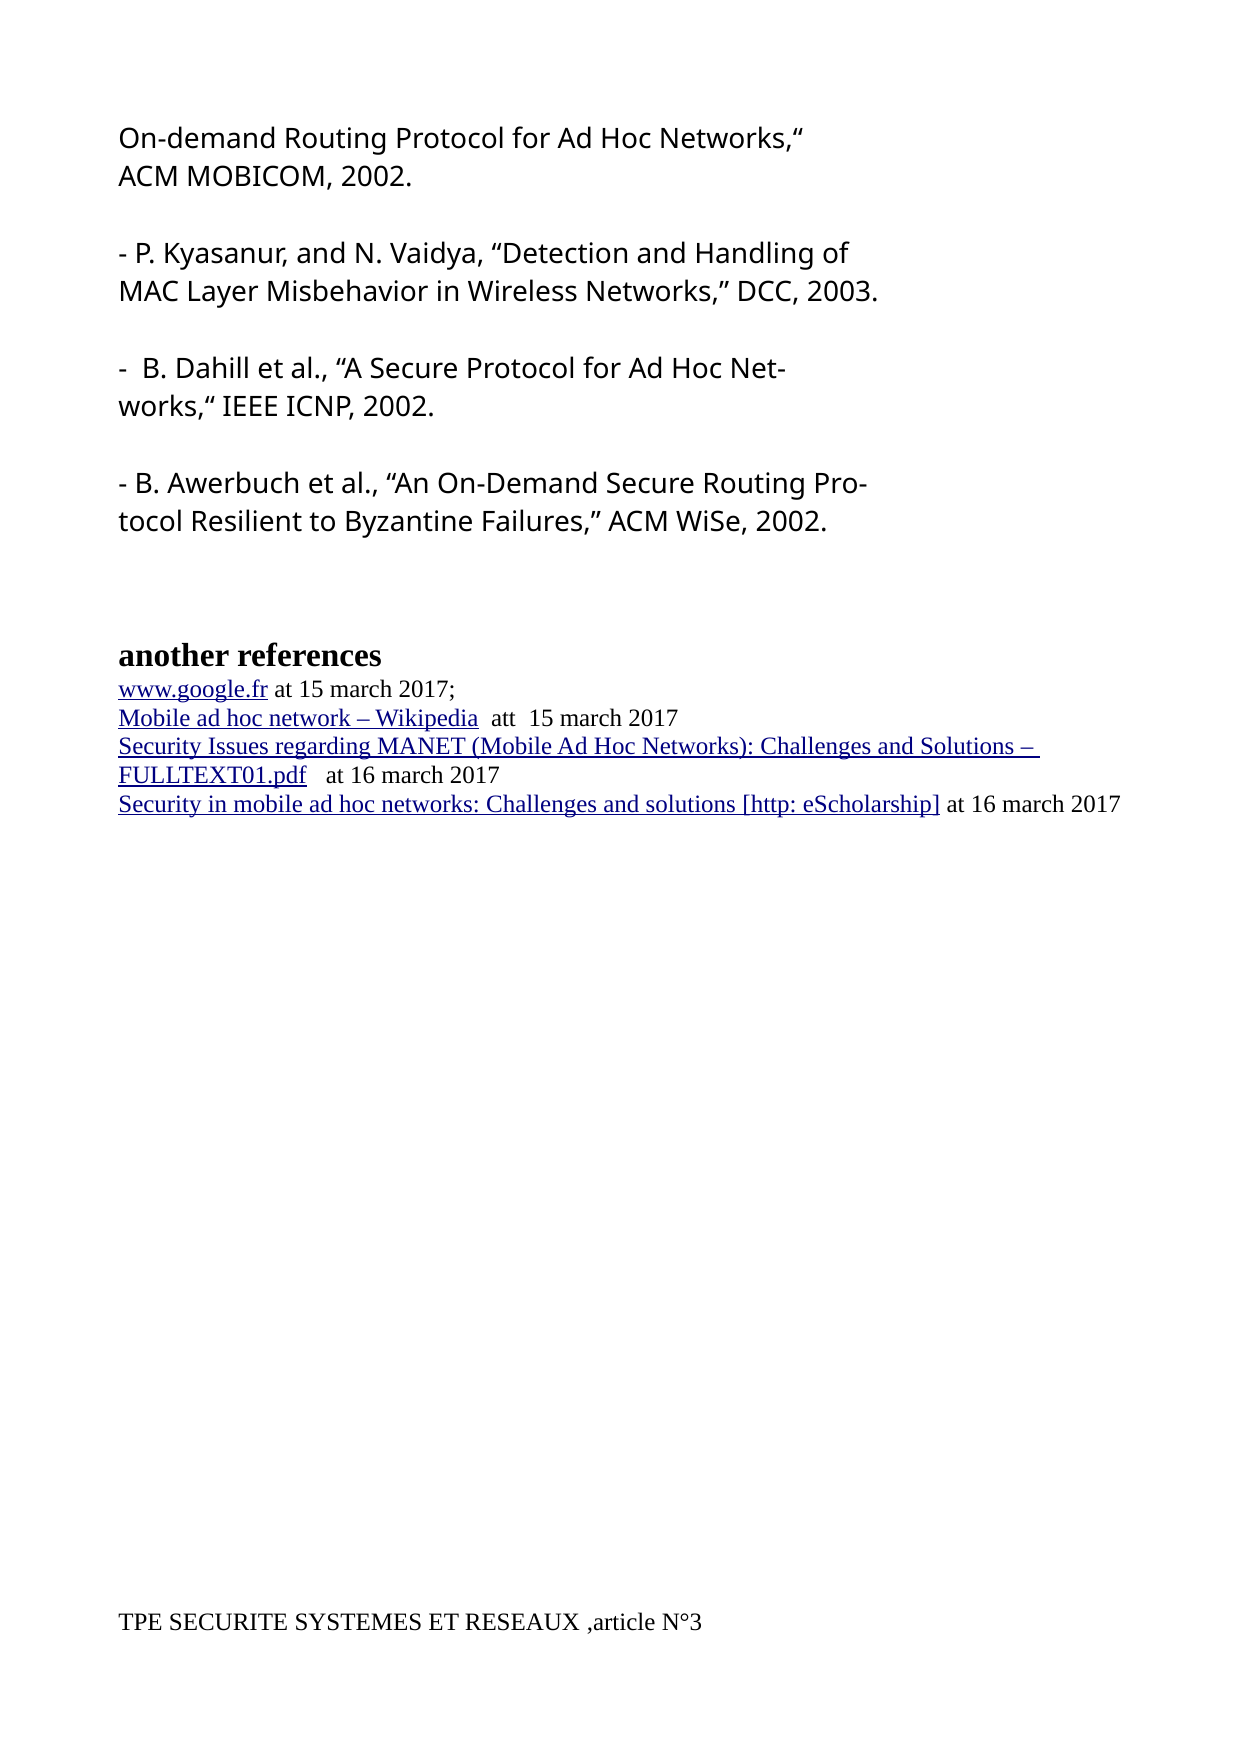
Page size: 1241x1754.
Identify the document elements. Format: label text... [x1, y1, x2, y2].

text - P. Kyasanur, and N. Vaidya, “Detection and Handling of [118, 233, 1122, 271]
text On-demand Routing Protocol for Ad Hoc Networks,“ [118, 118, 1122, 156]
text ACM MOBICOM, 2002. [118, 156, 1122, 195]
text Security in mobile ad hoc networks: Challenges and solutions [http: eScholarship] at 16 march 2017 [118, 789, 1122, 818]
text works,“ IEEE ICNP, 2002. [118, 386, 1122, 425]
text www.google.fr at 15 march 2017; [118, 674, 1122, 703]
text Mobile ad hoc network – Wikipedia att 15 march 2017 [118, 703, 1122, 731]
text - B. Dahill et al., “A Secure Protocol for Ad Hoc Net- [118, 348, 1122, 386]
text - B. Awerbuch et al., “An On-Demand Secure Routing Pro- [118, 463, 1122, 501]
text another references [118, 636, 1122, 674]
text tocol Resilient to Byzantine Failures,” ACM WiSe, 2002. [118, 501, 1122, 540]
text Security Issues regarding MANET (Mobile Ad Hoc Networks): Challenges and Solutions – FULLTEXT01.pdf at 16 march 2017 [118, 731, 1122, 789]
text MAC Layer Misbehavior in Wireless Networks,” DCC, 2003. [118, 271, 1122, 310]
